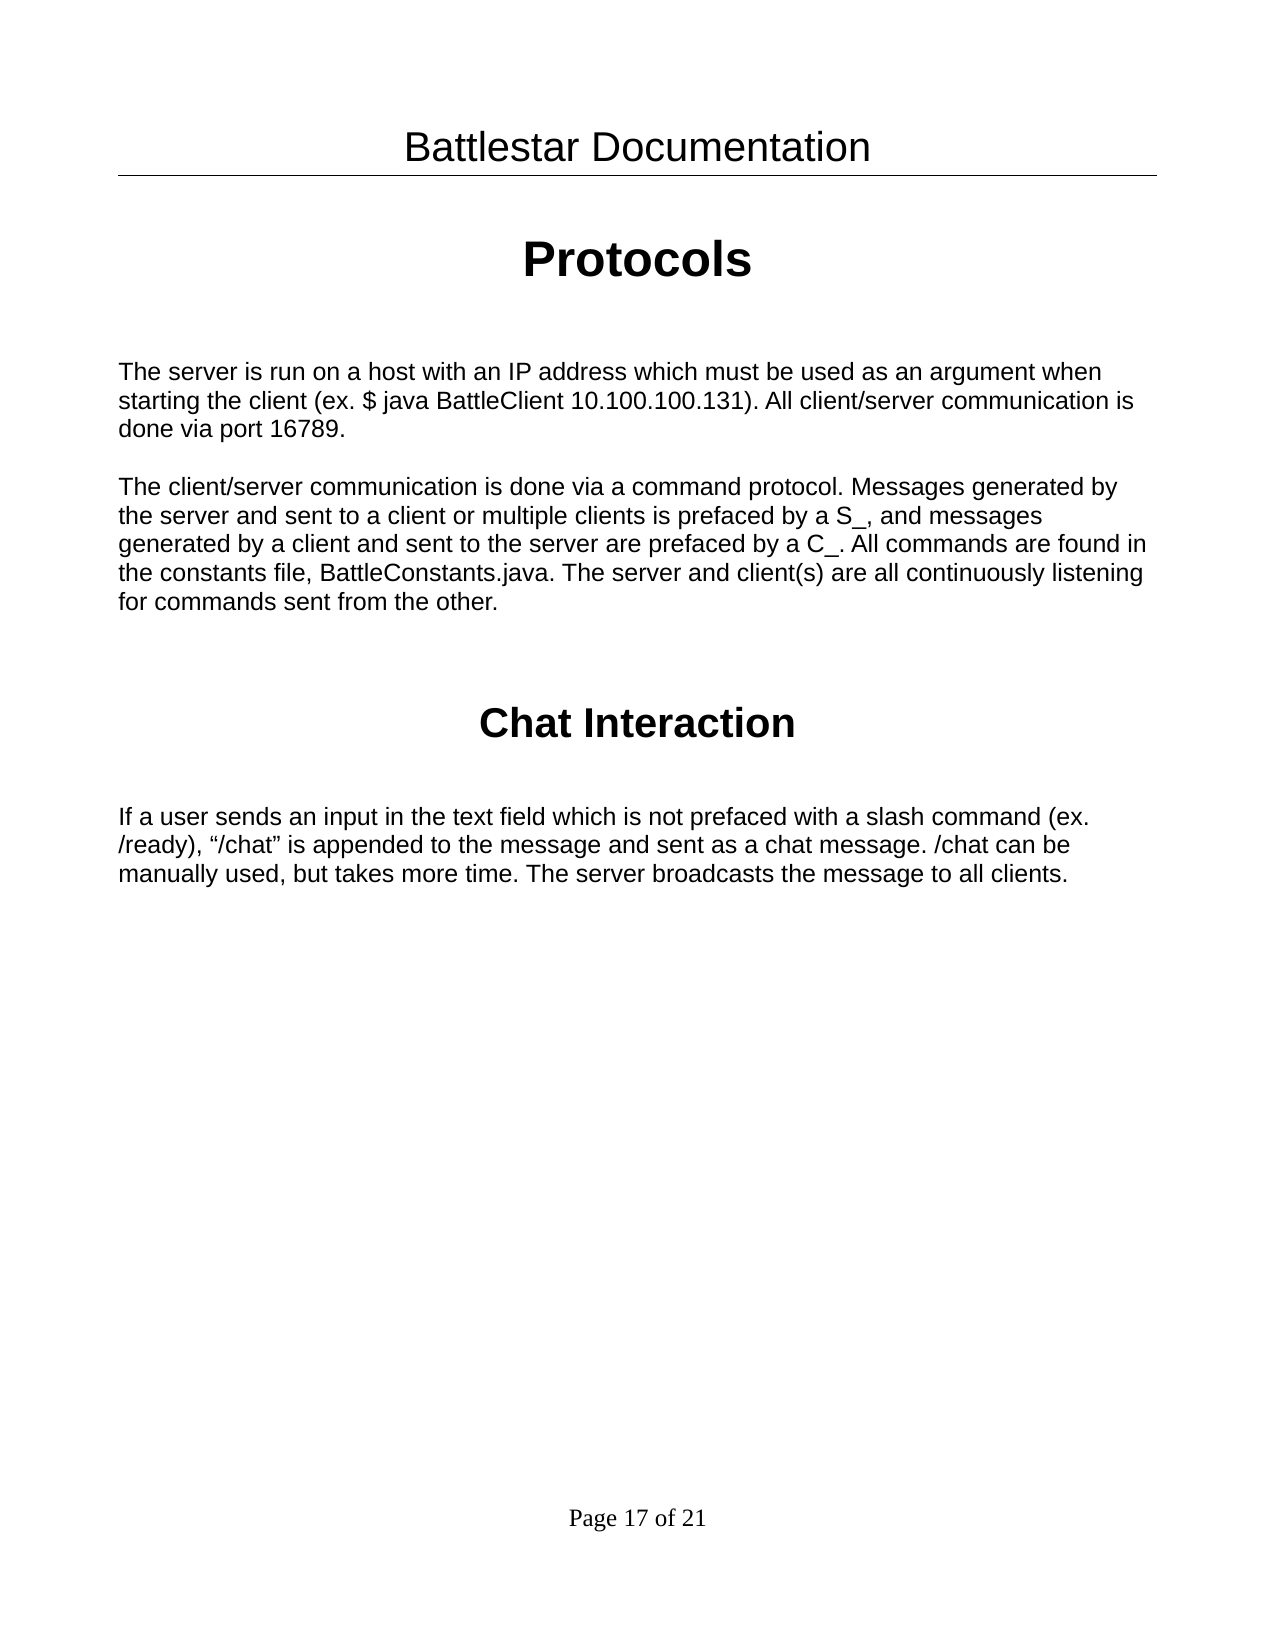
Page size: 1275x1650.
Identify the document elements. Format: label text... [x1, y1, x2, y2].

subtitle Protocols [118, 229, 1157, 287]
text The client/server communication is done via a command protocol. Messages generated by the server and sent to a client or multiple clients is prefaced by a S_, and messages generated by a client and sent to the server are prefaced by a C_. All commands are found in the constants file, BattleConstants.java. The server and client(s) are all continuously listening for commands sent from the other. [118, 472, 1157, 616]
text The server is run on a host with an IP address which must be used as an argument when starting the client (ex. $ java BattleClient 10.100.100.131). All client/server communication is done via port 16789. [118, 357, 1157, 443]
subtitle Chat Interaction [118, 698, 1157, 746]
text If a user sends an input in the text field which is not prefaced with a slash command (ex. /ready), “/chat” is appended to the message and sent as a chat message. /chat can be manually used, but takes more time. The server broadcasts the message to all clients. [118, 802, 1157, 888]
